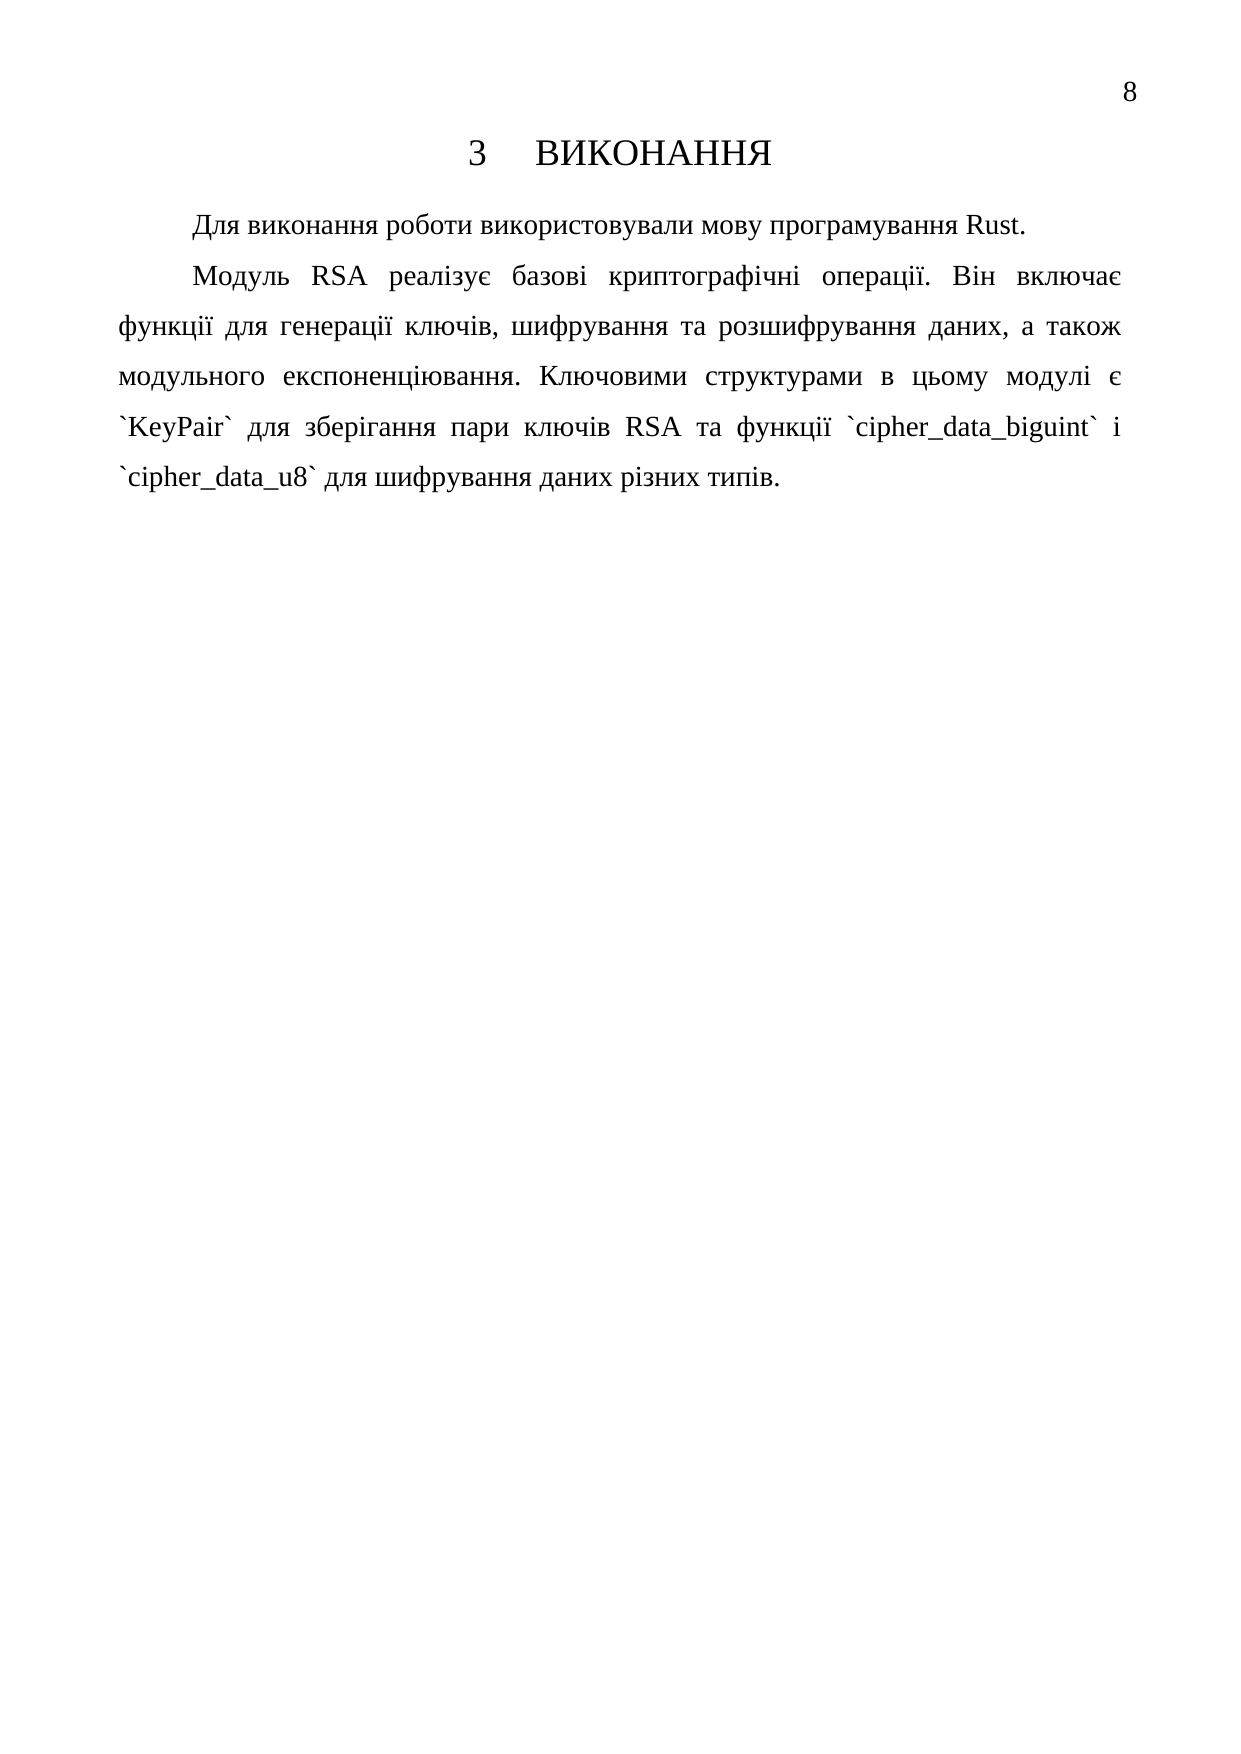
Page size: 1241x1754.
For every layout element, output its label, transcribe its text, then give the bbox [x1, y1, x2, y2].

text Модуль RSA реалізує базові криптографічні операції. Він включає функції для генерації ключів, шифрування та розшифрування даних, а також модульного експоненціювання. Ключовими структурами в цьому модулі є `KeyPair` для зберігання пари ключів RSA та функції `cipher_data_biguint` і `cipher_data_u8` для шифрування даних різних типів. [118, 258, 1122, 492]
subtitle Виконання [118, 130, 1122, 173]
text Для виконання роботи використовували мову програмування Rust. [118, 207, 1122, 241]
